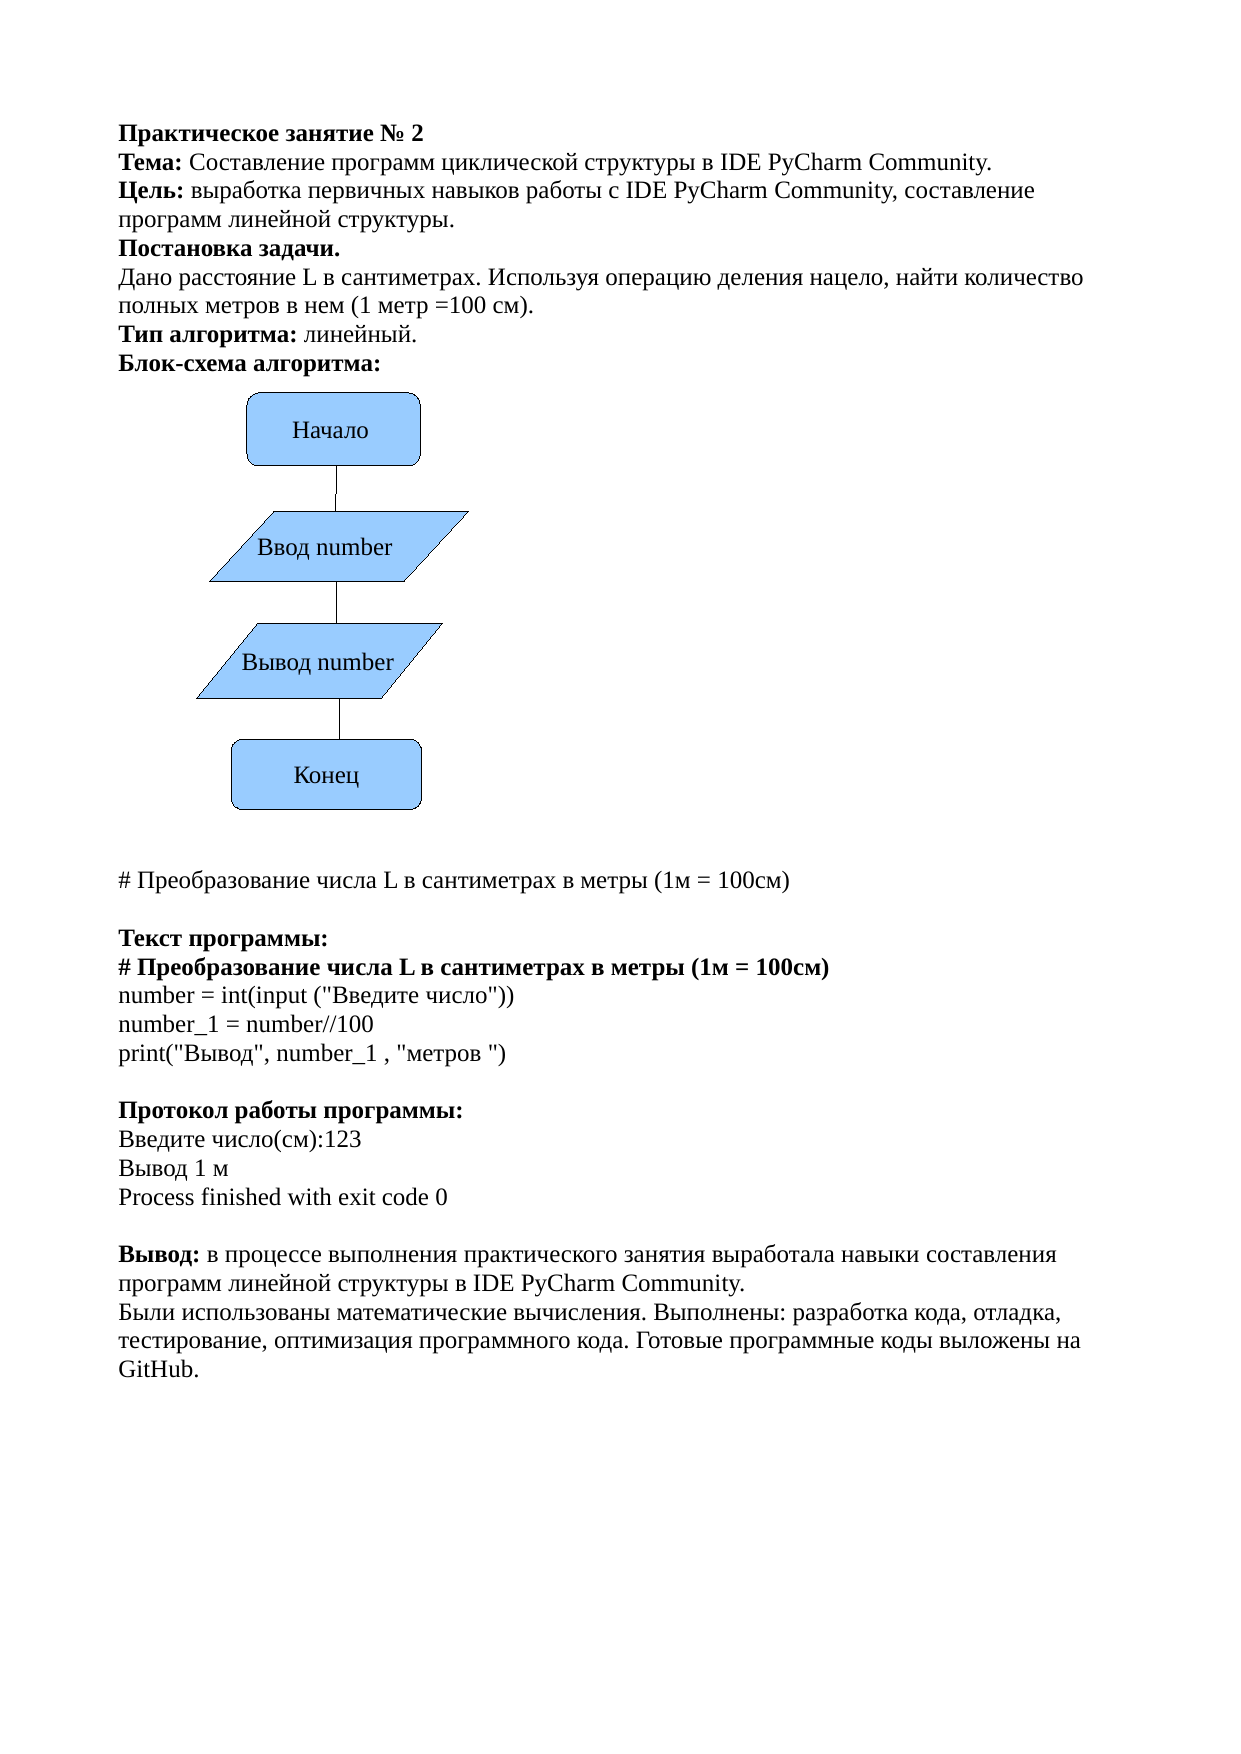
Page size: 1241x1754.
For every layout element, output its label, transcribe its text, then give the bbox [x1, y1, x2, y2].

text # Преобразование числа L в сантиметрах в метры (1м = 100см) [118, 952, 1122, 981]
text Process finished with exit code 0 [118, 1182, 1122, 1211]
text Тип алгоритма: линейный. [118, 319, 1122, 348]
text Вывод: в процессе выполнения практического занятия выработала навыки составления программ линейной структуры в IDE PyCharm Community. [118, 1239, 1122, 1297]
text Тема: Составление программ циклической структуры в IDE PyCharm Community. [118, 147, 1122, 176]
text Практическое занятие № 2 [118, 118, 1122, 147]
text Дано расстояние L в сантиметрах. Используя операцию деления нацело, найти количество полных метров в нем (1 метр =100 см). [118, 262, 1122, 319]
text Протокол работы программы: [118, 1096, 1122, 1124]
text # Преобразование числа L в сантиметрах в метры (1м = 100см) [118, 866, 1122, 894]
text Вывод 1 м [118, 1153, 1122, 1182]
text Текст программы: [118, 923, 1122, 952]
text Введите число(см):123 [118, 1124, 1122, 1153]
text Постановка задачи. [118, 233, 1122, 262]
text number = int(input ("Введите число")) number_1 = number//100 print("Вывод", number_1 , "метров ") [118, 981, 1122, 1067]
text Были использованы математические вычисления. Выполнены: разработка кода, отладка, тестирование, оптимизация программного кода. Готовые программные коды выложены на GitHub. [118, 1297, 1122, 1383]
text Цель: выработка первичных навыков работы с IDE PyCharm Community, составление программ линейной структуры. [118, 176, 1122, 233]
text Блок-схема алгоритма: [118, 348, 1122, 377]
